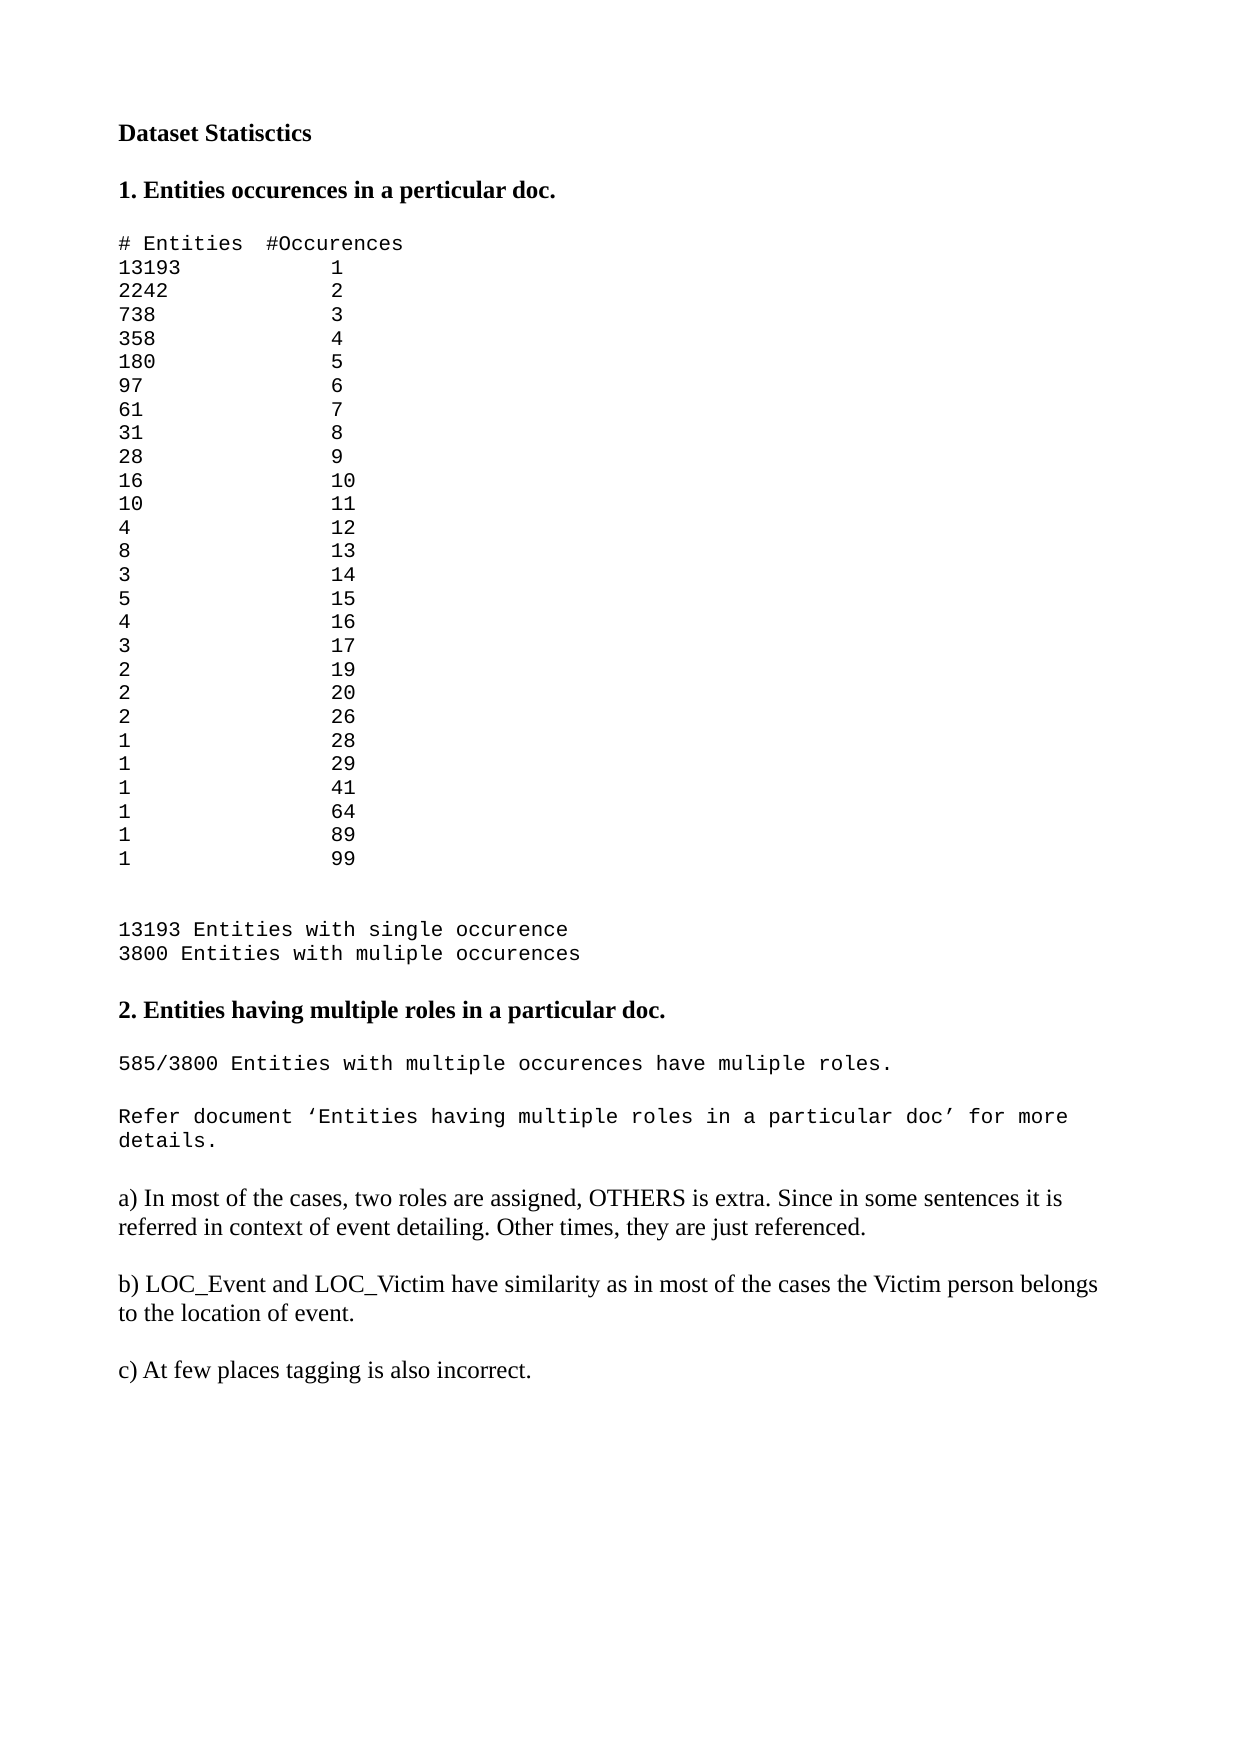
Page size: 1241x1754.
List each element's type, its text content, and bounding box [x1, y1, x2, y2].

text 4 16 [118, 611, 1122, 635]
text 2 19 [118, 659, 1122, 682]
text 1. Entities occurences in a perticular doc. [118, 176, 1122, 204]
text 358 4 [118, 328, 1122, 351]
text 97 6 [118, 375, 1122, 399]
text Refer document ‘Entities having multiple roles in a particular doc’ for more details. [118, 1106, 1122, 1153]
text a) In most of the cases, two roles are assigned, OTHERS is extra. Since in some sentences it is referred in context of event detailing. Other times, they are just referenced. [118, 1183, 1122, 1241]
text 2 20 [118, 682, 1122, 706]
text 180 5 [118, 351, 1122, 375]
text 13193 1 [118, 257, 1122, 280]
text 10 11 [118, 493, 1122, 517]
text 1 89 [118, 824, 1122, 848]
text 61 7 [118, 399, 1122, 422]
text 2242 2 [118, 280, 1122, 304]
text 31 8 [118, 422, 1122, 446]
text # Entities #Occurences [118, 233, 1122, 257]
text 2. Entities having multiple roles in a particular doc. [118, 996, 1122, 1024]
text 1 29 [118, 753, 1122, 777]
text b) LOC_Event and LOC_Victim have similarity as in most of the cases the Victim person belongs to the location of event. [118, 1269, 1122, 1327]
text 1 64 [118, 801, 1122, 824]
text 16 10 [118, 469, 1122, 493]
text 8 13 [118, 541, 1122, 564]
text 13193 Entities with single occurence [118, 919, 1122, 942]
text c) At few places tagging is also incorrect. [118, 1356, 1122, 1384]
text 738 3 [118, 304, 1122, 328]
text 2 26 [118, 706, 1122, 730]
text 3 14 [118, 564, 1122, 588]
text 3 17 [118, 635, 1122, 659]
text 28 9 [118, 446, 1122, 469]
text 1 99 [118, 848, 1122, 872]
text 1 28 [118, 730, 1122, 753]
text 1 41 [118, 777, 1122, 801]
text 3800 Entities with muliple occurences [118, 942, 1122, 966]
text 4 12 [118, 517, 1122, 541]
text 585/3800 Entities with multiple occurences have muliple roles. [118, 1053, 1122, 1077]
text Dataset Statisctics [118, 118, 1122, 147]
text 5 15 [118, 588, 1122, 611]
